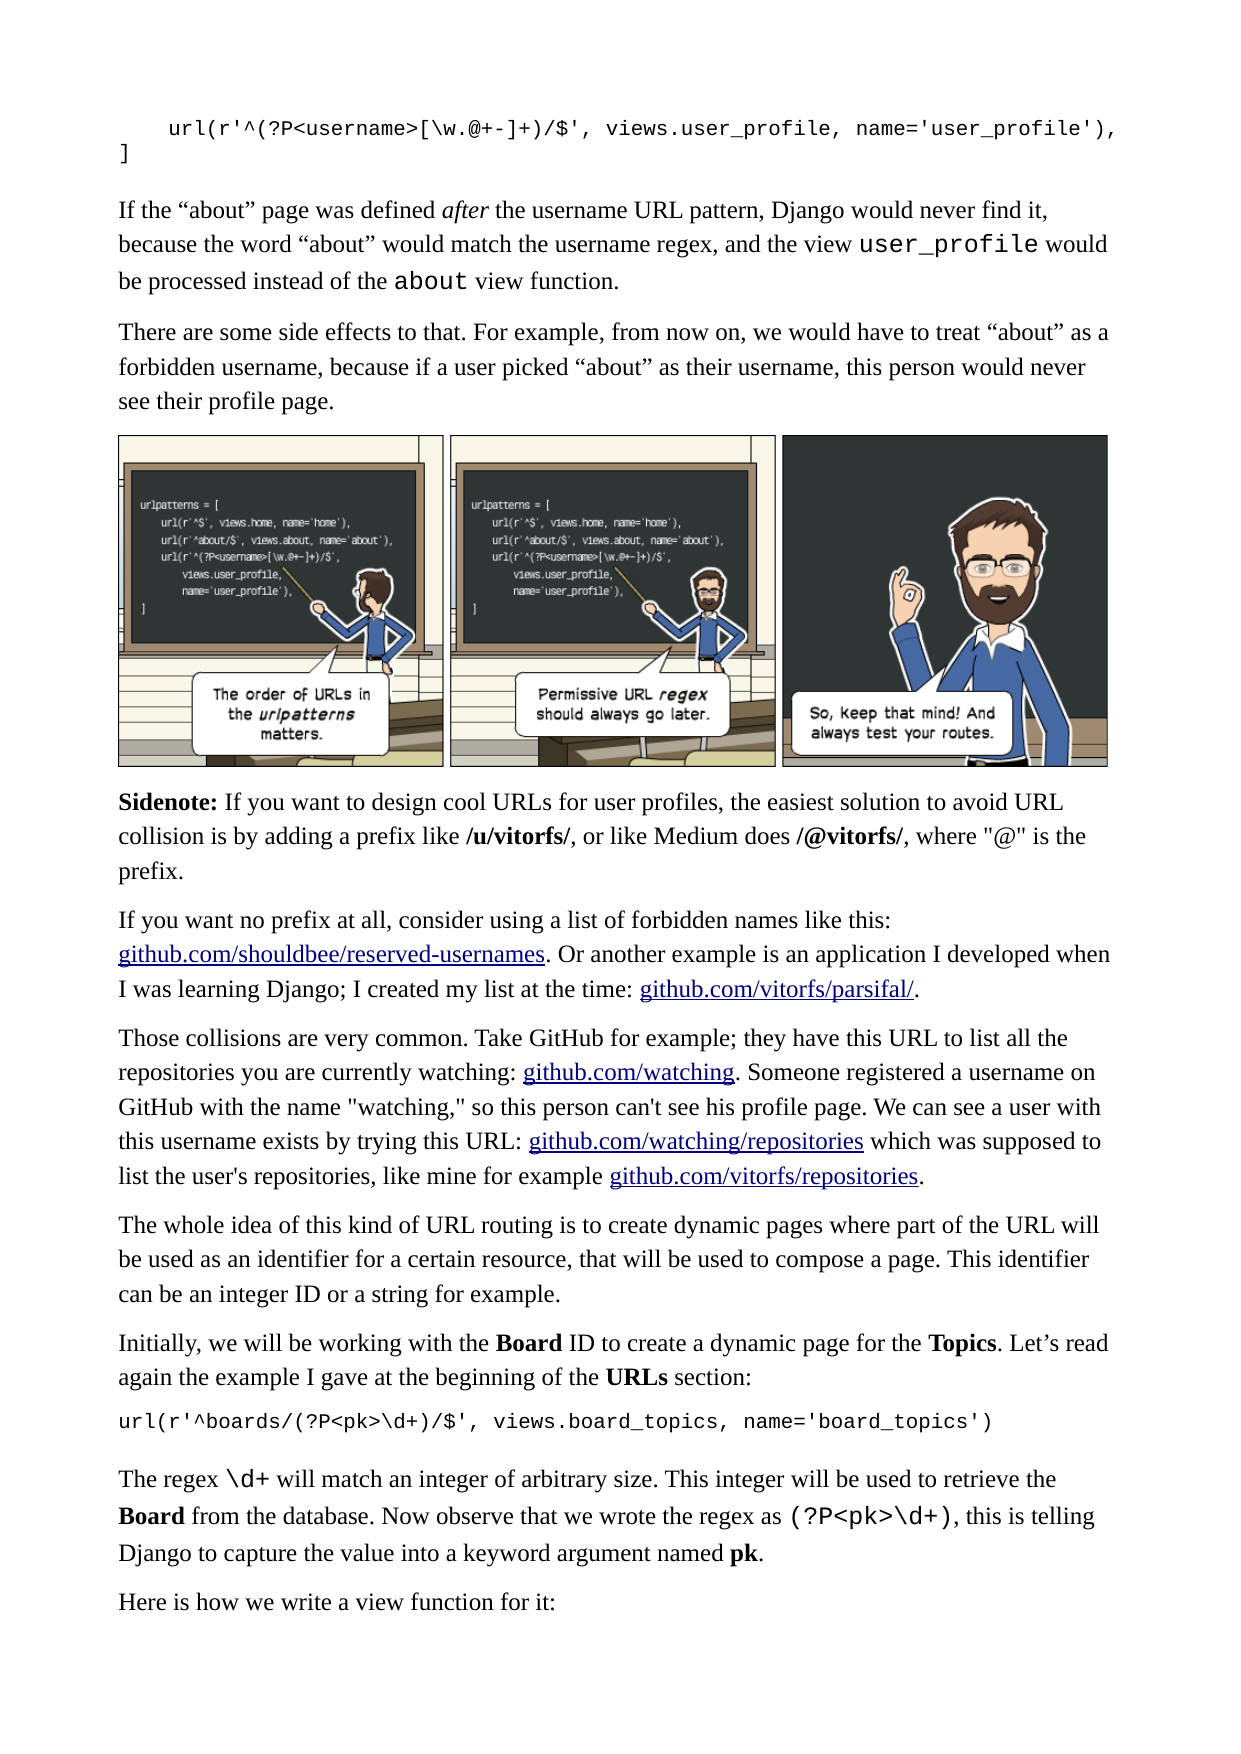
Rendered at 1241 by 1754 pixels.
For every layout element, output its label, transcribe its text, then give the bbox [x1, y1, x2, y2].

text Initially, we will be working with the Board ID to create a dynamic page for the Topics. Let’s read again the example I gave at the beginning of the URLs section: [118, 1328, 1122, 1391]
text The regex \d+ will match an integer of arbitrary size. This integer will be used to retrieve the Board from the database. Now observe that we wrote the regex as (?P<pk>\d+), this is telling Django to capture the value into a keyword argument named pk. [118, 1464, 1122, 1566]
text There are some side effects to that. For example, from now on, we would have to treat “about” as a forbidden username, because if a user picked “about” as their username, this person would never see their profile page. [118, 317, 1122, 415]
text If you want no prefix at all, consider using a list of forbidden names like this: github.com/shouldbee/reserved-usernames. Or another example is an application I developed when I was learning Django; I created my list at the time: github.com/vitorfs/parsifal/. [118, 905, 1122, 1002]
picture [118, 435, 1108, 767]
text url(r'^(?P<username>[\w.@+-]+)/$', views.user_profile, name='user_profile'), [118, 118, 1122, 142]
text Those collisions are very common. Take GitHub for example; they have this URL to list all the repositories you are currently watching: github.com/watching. Someone registered a username on GitHub with the name "watching," so this person can't see his profile page. We can see a user with this username exists by trying this URL: github.com/watching/repositories which was supposed to list the user's repositories, like mine for example github.com/vitorfs/repositories. [118, 1023, 1122, 1189]
text url(r'^boards/(?P<pk>\d+)/$', views.board_topics, name='board_topics') [118, 1411, 1122, 1435]
text Sidenote: If you want to design cool URLs for user profiles, the easiest solution to avoid URL collision is by adding a prefix like /u/vitorfs/, or like Medium does /@vitorfs/, where "@" is the prefix. [118, 787, 1122, 884]
text ] [118, 142, 1122, 165]
text If the “about” page was defined after the username URL pattern, Django would never find it, because the word “about” would match the username regex, and the view user_profile would be processed instead of the about view function. [118, 195, 1122, 297]
text Here is how we write a view function for it: [118, 1587, 1122, 1615]
text The whole idea of this kind of URL routing is to create dynamic pages where part of the URL will be used as an identifier for a certain resource, that will be used to compose a page. This identifier can be an integer ID or a string for example. [118, 1210, 1122, 1307]
